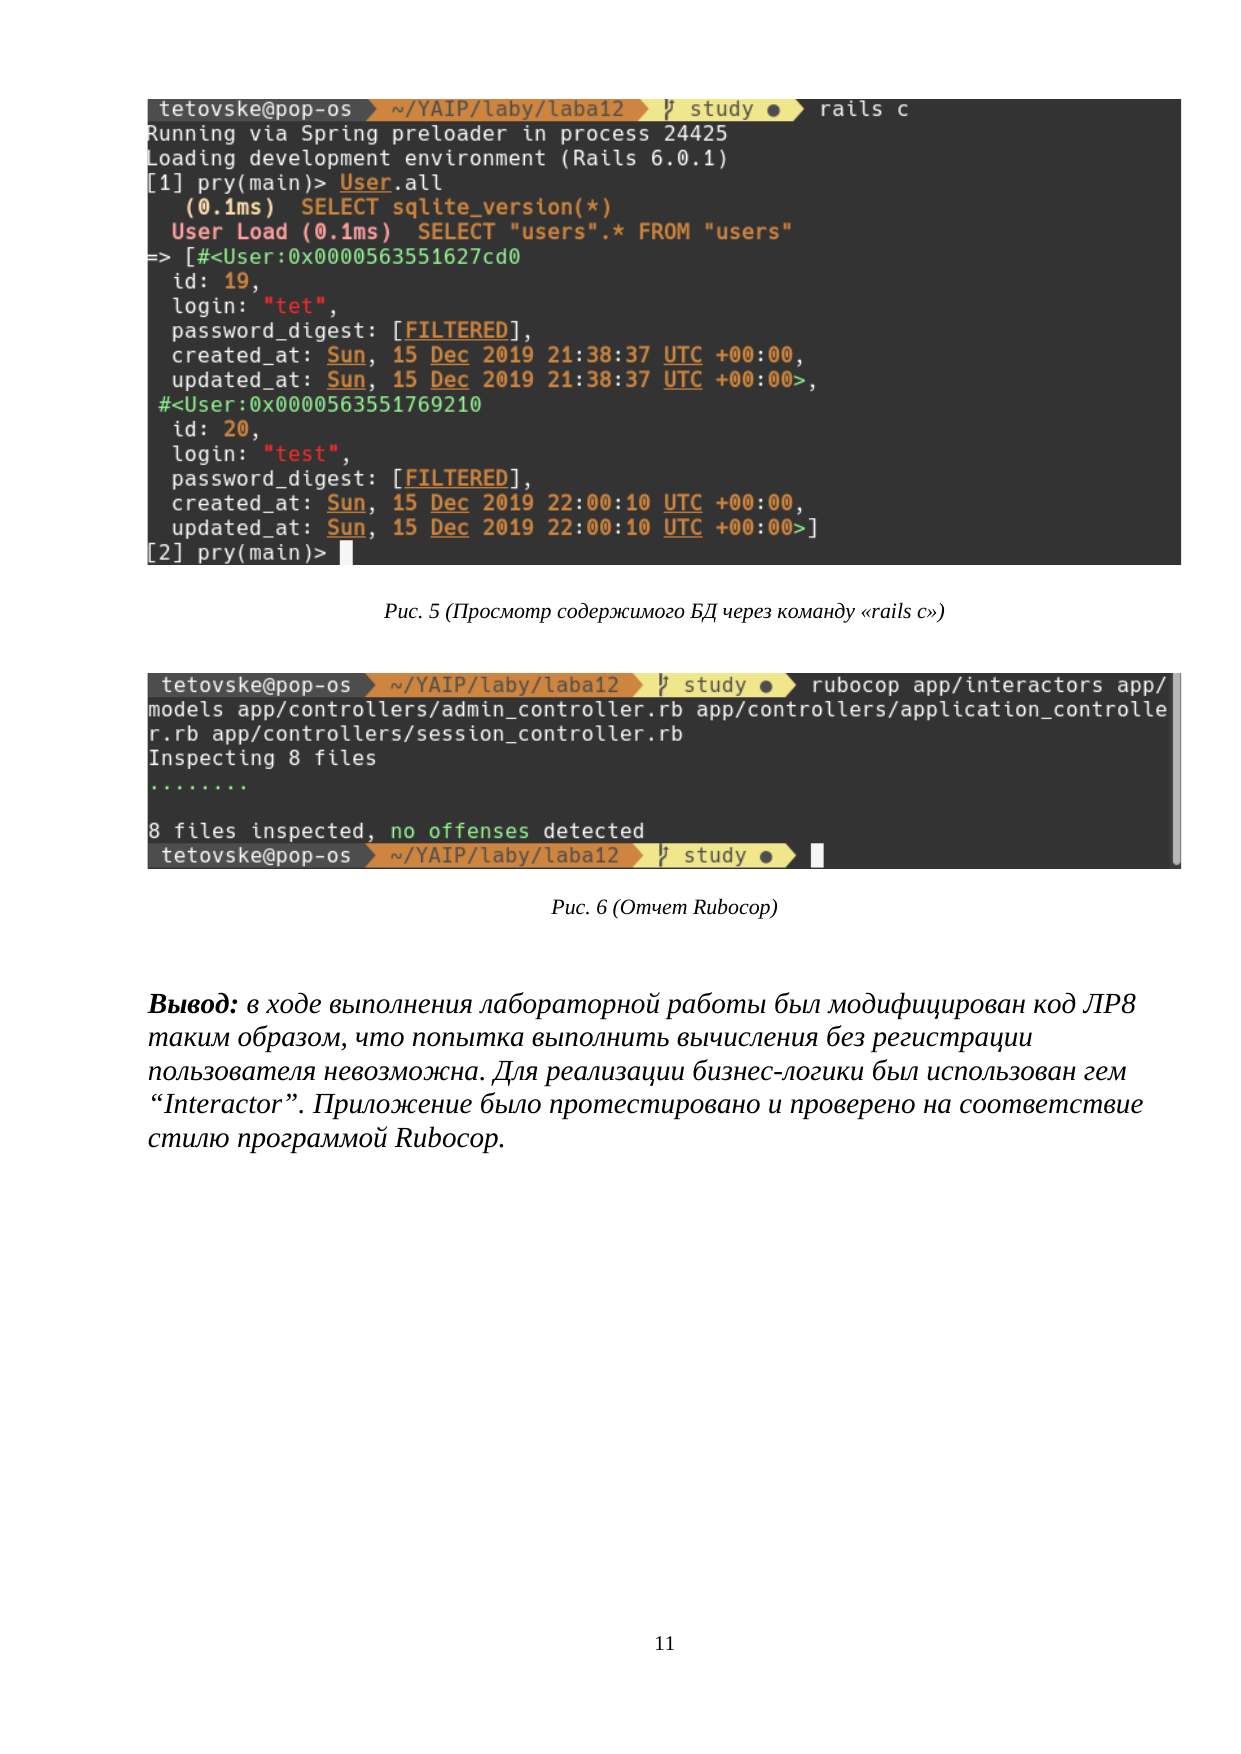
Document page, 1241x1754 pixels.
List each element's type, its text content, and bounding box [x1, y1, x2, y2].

text Рис. 5 (Просмотр содержимого БД через команду «rails c») [148, 598, 1181, 623]
text Рис. 6 (Отчет Rubocop) [148, 894, 1181, 919]
picture [147, 99, 1182, 565]
text Вывод: в ходе выполнения лабораторной работы был модифицирован код ЛР8 таким образом, что попытка выполнить вычисления без регистрации пользователя невозможна. Для реализации бизнес-логики был использован гем “Interactor”. Приложение было протестировано и проверено на соответствие стилю программой Rubocop. [148, 986, 1181, 1154]
picture [147, 673, 1182, 869]
